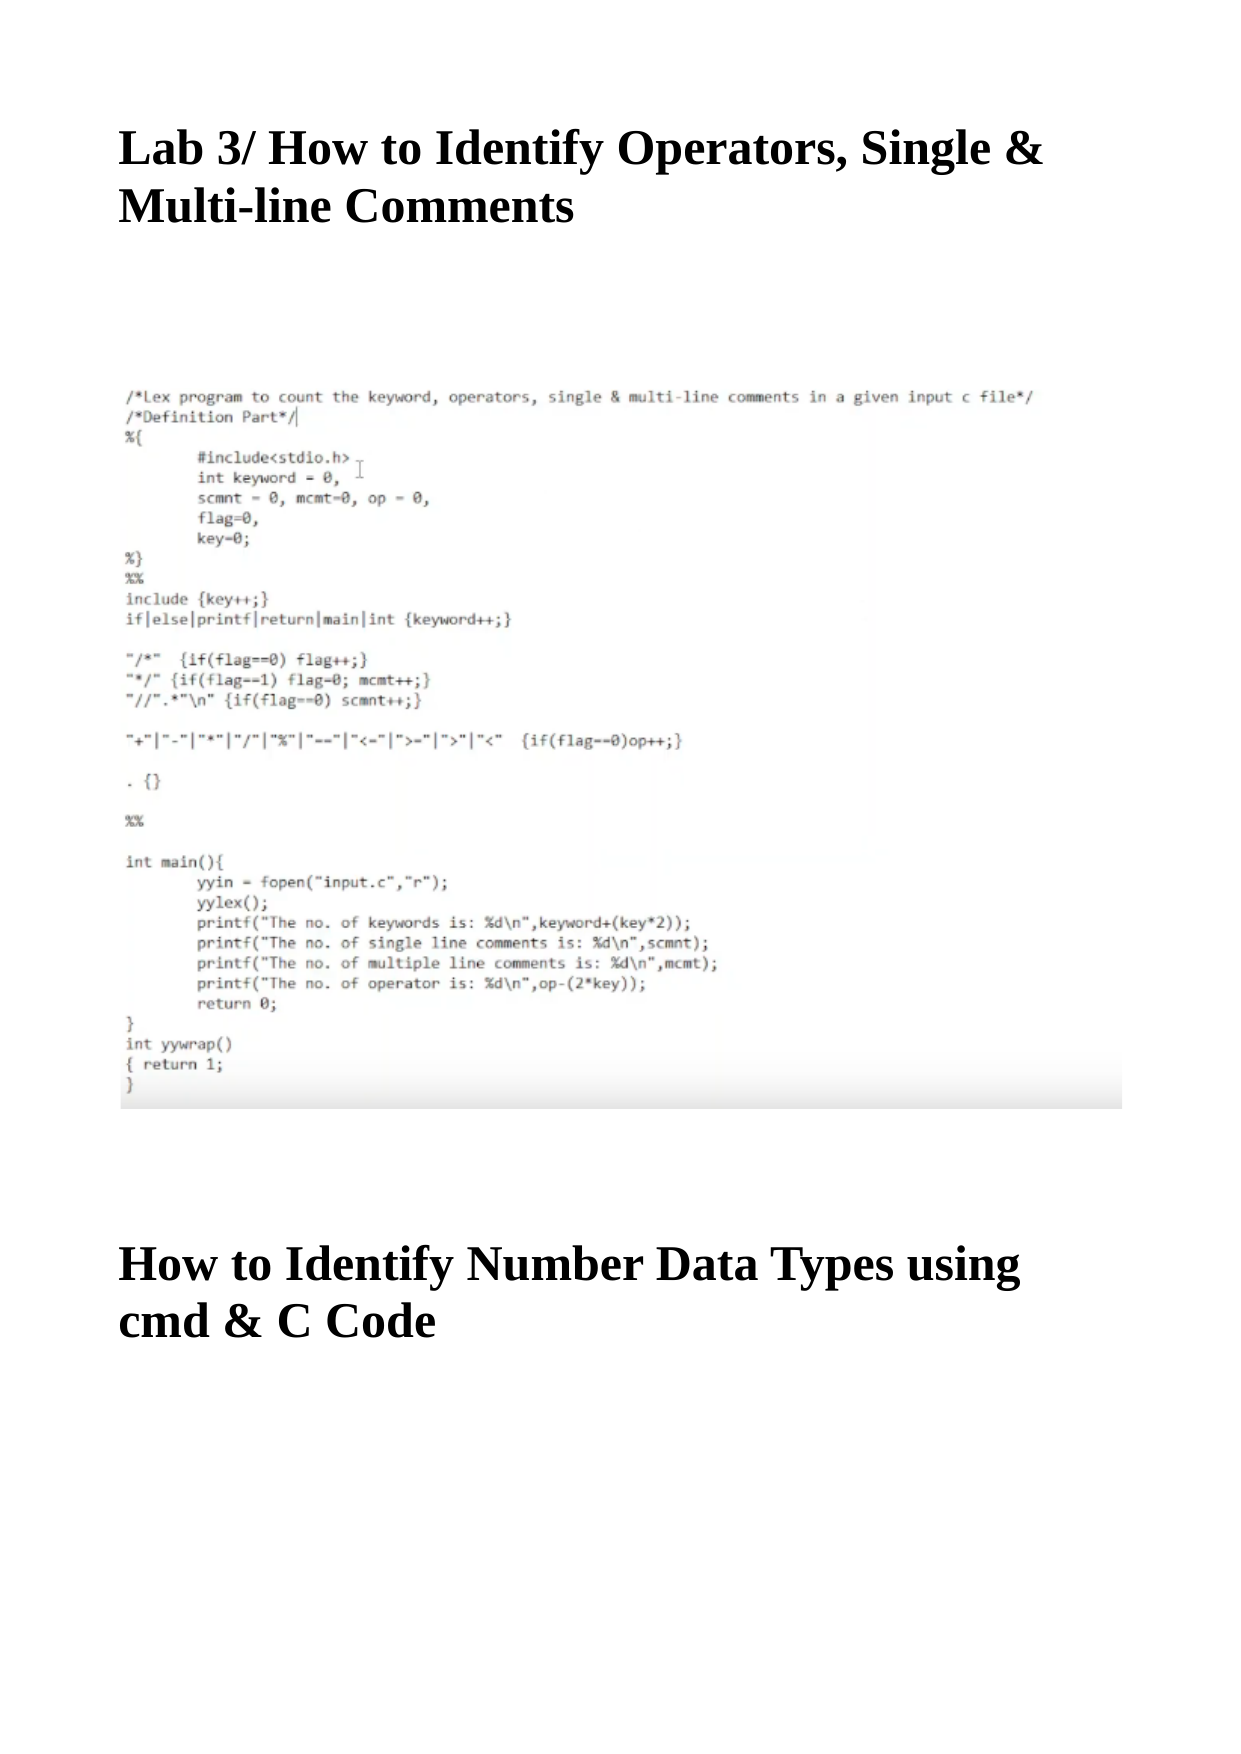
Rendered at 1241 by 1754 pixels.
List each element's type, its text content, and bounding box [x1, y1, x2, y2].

picture [118, 388, 1123, 1109]
subtitle Lab 3/ How to Identify Operators, Single & Multi-line Comments [118, 118, 1122, 233]
subtitle How to Identify Number Data Types using cmd & C Code [118, 1233, 1122, 1348]
